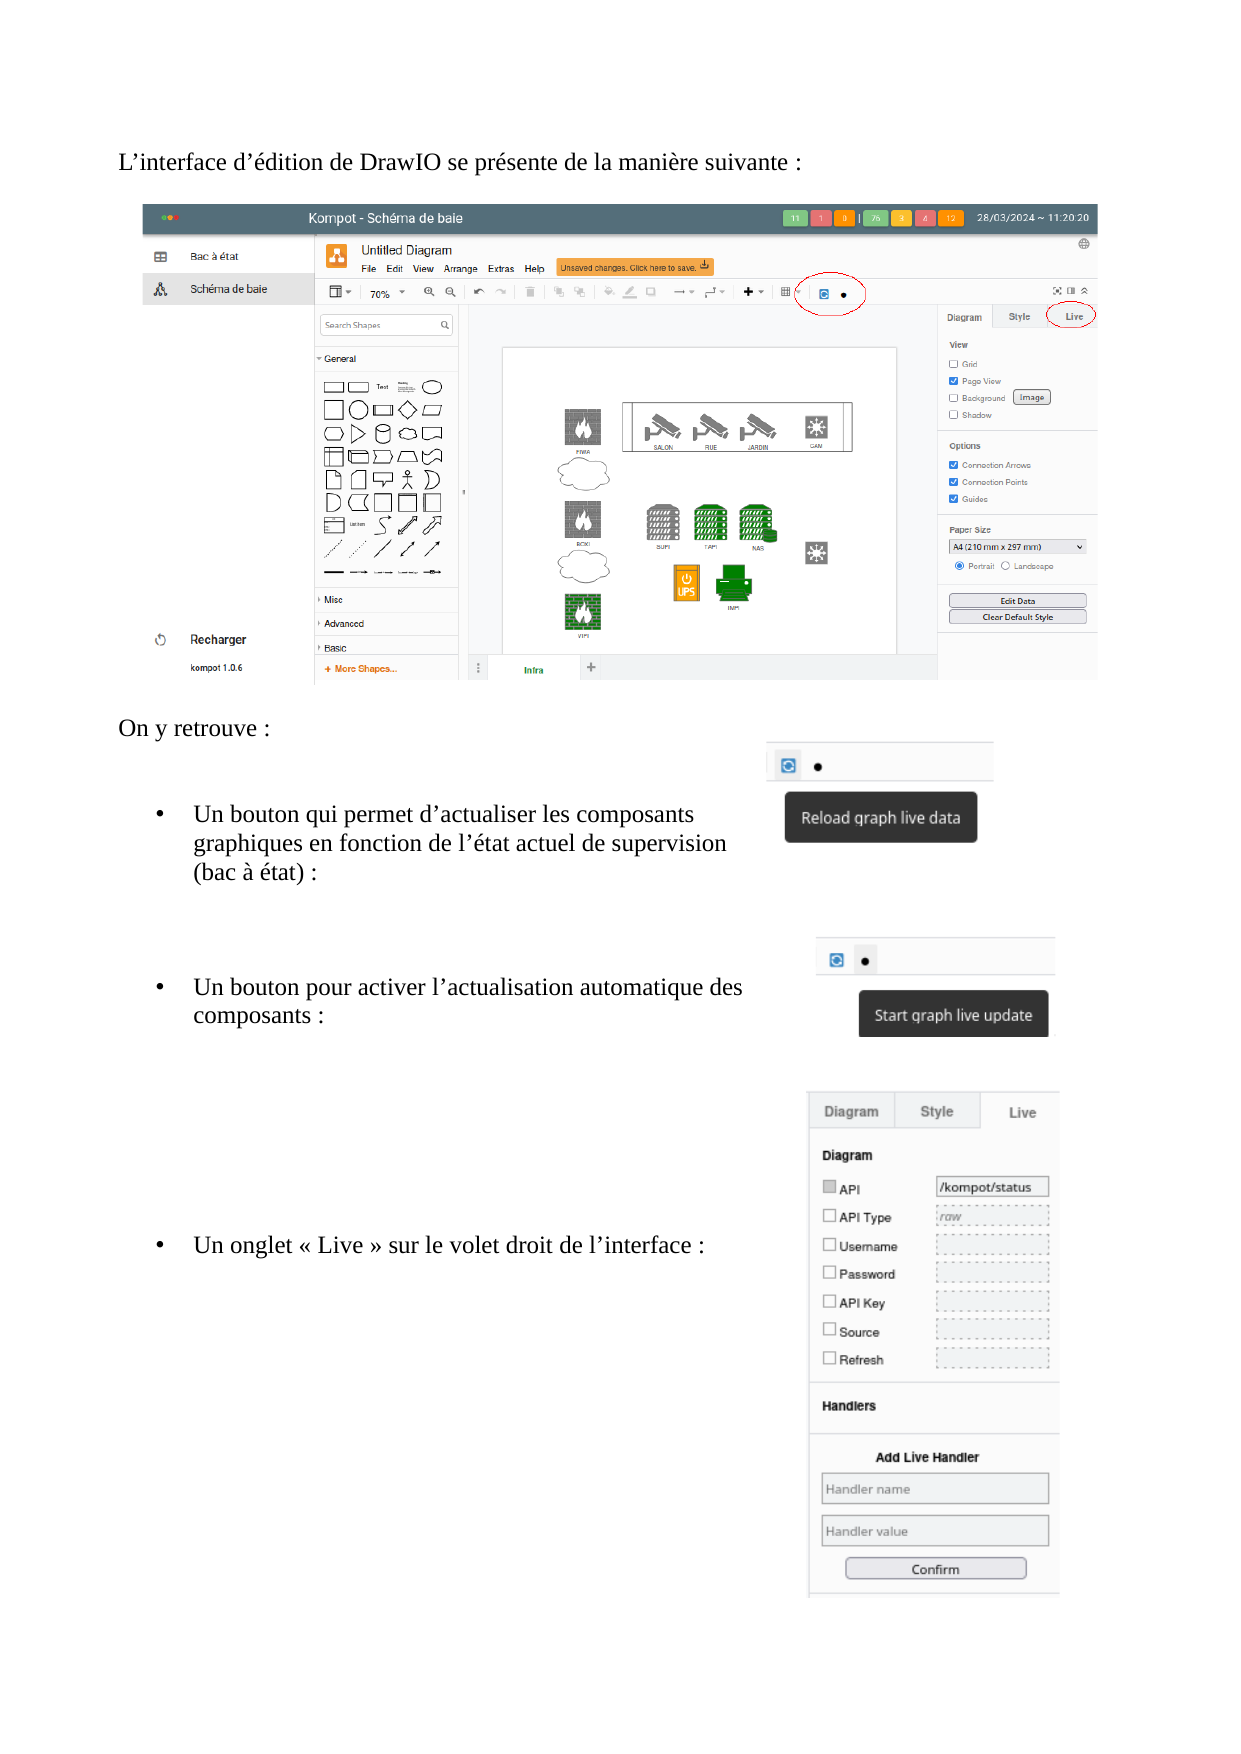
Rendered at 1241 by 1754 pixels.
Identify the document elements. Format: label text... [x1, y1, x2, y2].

list Un bouton qui permet d’actualiser les composants graphiques en fonction de l’état actuel de supervision (bac à état) : [156, 799, 1122, 885]
picture [815, 936, 1056, 1037]
list Un bouton pour activer l’actualisation automatique des composants : [156, 972, 815, 1029]
picture [806, 1090, 1060, 1598]
list [1056, 972, 1122, 1029]
picture [142, 204, 1098, 685]
text L’interface d’édition de DrawIO se présente de la manière suivante : [118, 147, 1122, 176]
list [1060, 1230, 1122, 1259]
list Un onglet « Live » sur le volet droit de l’interface : [156, 1230, 806, 1259]
text On y retrouve : [118, 713, 1122, 742]
picture [766, 741, 994, 848]
